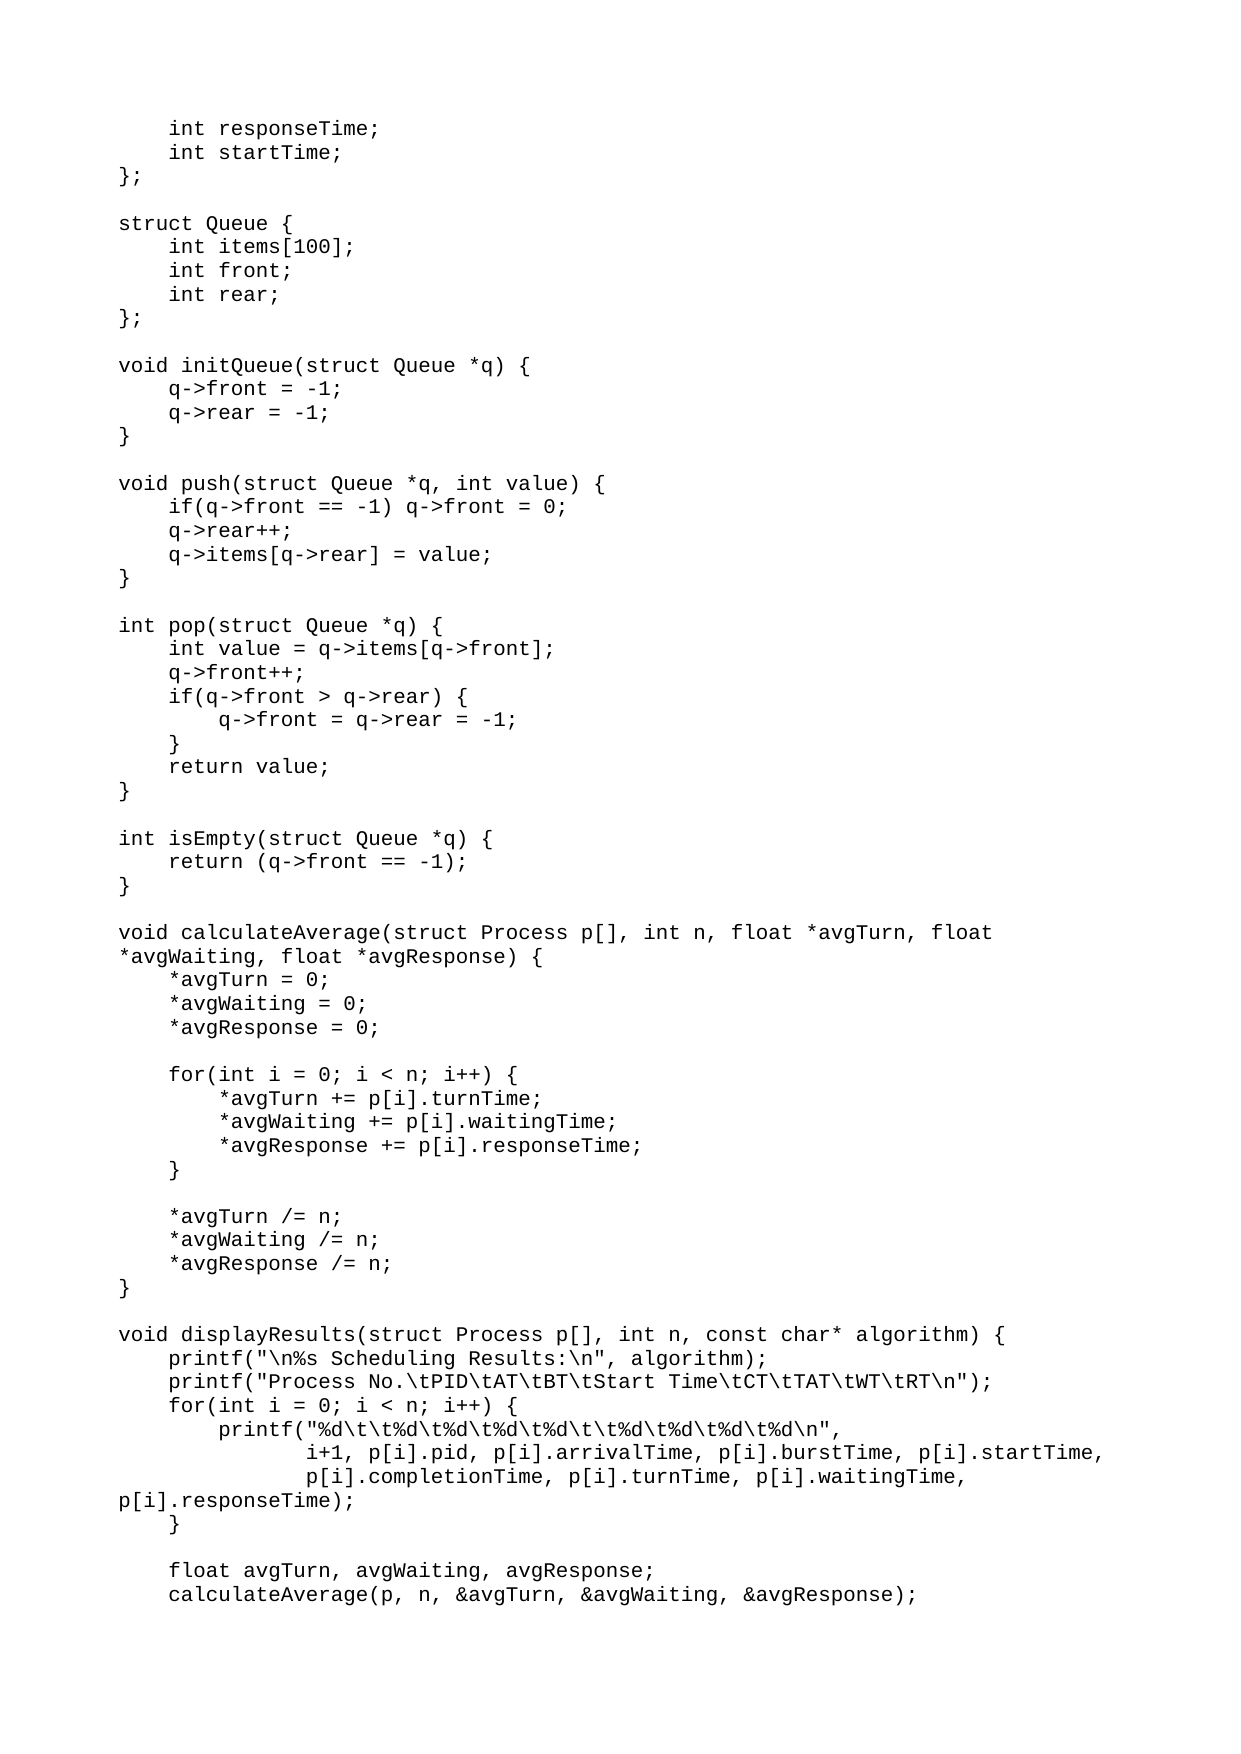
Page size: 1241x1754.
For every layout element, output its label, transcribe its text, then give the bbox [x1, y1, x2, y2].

text p[i].completionTime, p[i].turnTime, p[i].waitingTime, p[i].responseTime); [118, 1466, 1122, 1513]
text int front; [118, 260, 1122, 284]
text *avgWaiting /= n; [118, 1229, 1122, 1253]
text if(q->front == -1) q->front = 0; [118, 496, 1122, 520]
text int responseTime; [118, 118, 1122, 142]
text return (q->front == -1); [118, 851, 1122, 875]
text } [118, 567, 1122, 591]
text void push(struct Queue *q, int value) { [118, 473, 1122, 496]
text }; [118, 165, 1122, 189]
text *avgResponse = 0; [118, 1017, 1122, 1040]
text q->rear = -1; [118, 402, 1122, 426]
text void displayResults(struct Process p[], int n, const char* algorithm) { [118, 1324, 1122, 1348]
text int startTime; [118, 142, 1122, 165]
text for(int i = 0; i < n; i++) { [118, 1395, 1122, 1419]
text *avgWaiting = 0; [118, 993, 1122, 1017]
text struct Queue { [118, 213, 1122, 236]
text *avgTurn = 0; [118, 969, 1122, 993]
text int isEmpty(struct Queue *q) { [118, 827, 1122, 851]
text *avgResponse /= n; [118, 1253, 1122, 1277]
text float avgTurn, avgWaiting, avgResponse; [118, 1561, 1122, 1584]
text i+1, p[i].pid, p[i].arrivalTime, p[i].burstTime, p[i].startTime, [118, 1442, 1122, 1466]
text q->front++; [118, 662, 1122, 686]
text } [118, 426, 1122, 449]
text calculateAverage(p, n, &avgTurn, &avgWaiting, &avgResponse); [118, 1584, 1122, 1608]
text } [118, 780, 1122, 804]
text q->rear++; [118, 520, 1122, 544]
text return value; [118, 757, 1122, 780]
text } [118, 733, 1122, 757]
text int pop(struct Queue *q) { [118, 615, 1122, 638]
text void calculateAverage(struct Process p[], int n, float *avgTurn, float *avgWaiting, float *avgResponse) { [118, 922, 1122, 969]
text } [118, 1277, 1122, 1300]
text int value = q->items[q->front]; [118, 638, 1122, 662]
text printf("%d\t\t%d\t%d\t%d\t%d\t\t%d\t%d\t%d\t%d\n", [118, 1419, 1122, 1442]
text printf("\n%s Scheduling Results:\n", algorithm); [118, 1348, 1122, 1371]
text int items[100]; [118, 236, 1122, 260]
text *avgTurn += p[i].turnTime; [118, 1088, 1122, 1111]
text } [118, 875, 1122, 898]
text void initQueue(struct Queue *q) { [118, 354, 1122, 378]
text }; [118, 307, 1122, 331]
text int rear; [118, 284, 1122, 307]
text q->items[q->rear] = value; [118, 544, 1122, 567]
text *avgWaiting += p[i].waitingTime; [118, 1111, 1122, 1135]
text } [118, 1158, 1122, 1182]
text } [118, 1513, 1122, 1537]
text printf("Process No.\tPID\tAT\tBT\tStart Time\tCT\tTAT\tWT\tRT\n"); [118, 1371, 1122, 1395]
text *avgResponse += p[i].responseTime; [118, 1135, 1122, 1158]
text if(q->front > q->rear) { [118, 686, 1122, 709]
text q->front = q->rear = -1; [118, 709, 1122, 733]
text q->front = -1; [118, 378, 1122, 402]
text *avgTurn /= n; [118, 1206, 1122, 1229]
text for(int i = 0; i < n; i++) { [118, 1064, 1122, 1088]
